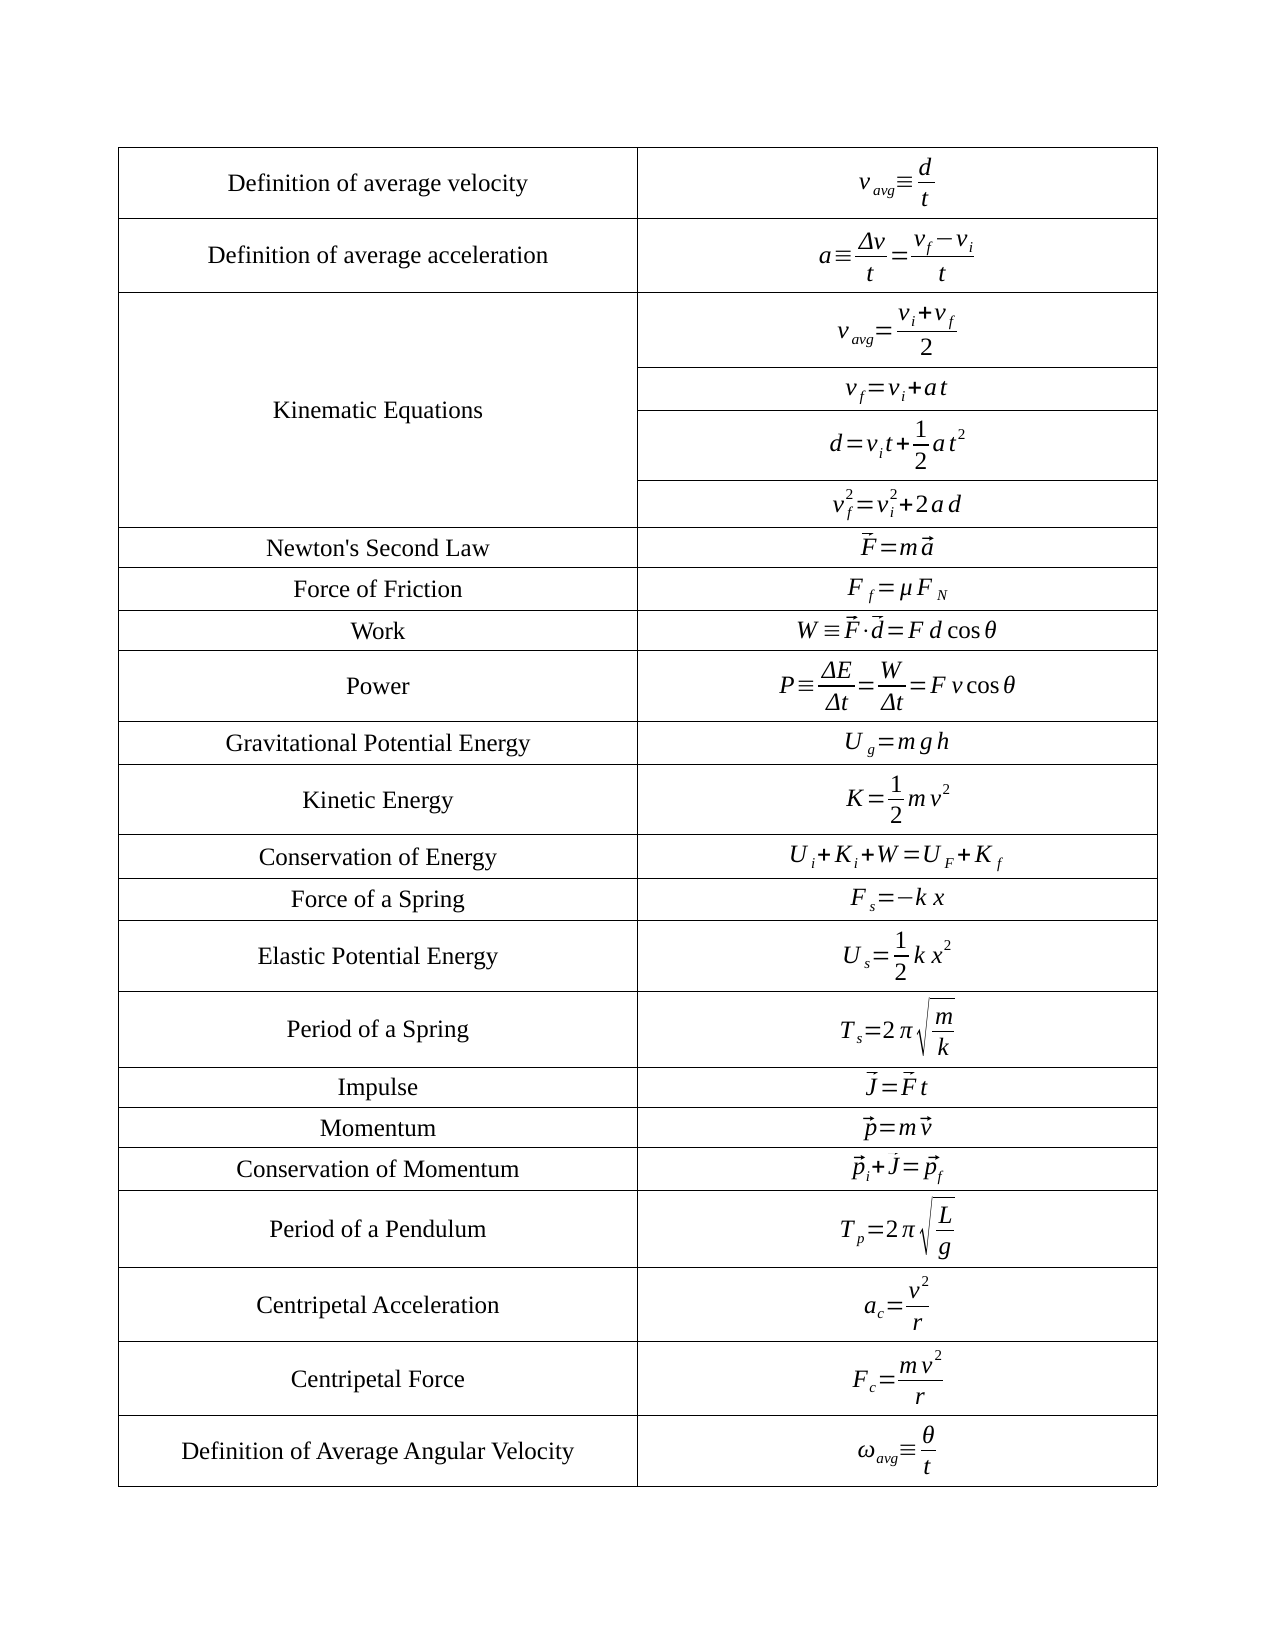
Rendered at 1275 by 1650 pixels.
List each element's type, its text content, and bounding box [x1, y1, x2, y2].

table_cell Newton's Second Law [119, 528, 637, 567]
table_cell [638, 528, 1157, 567]
table_cell [638, 921, 1157, 991]
table_cell Gravitational Potential Energy [119, 722, 637, 764]
table_cell Work [119, 611, 637, 650]
table_cell Conservation of Momentum [119, 1148, 637, 1190]
table_cell Kinematic Equations [119, 293, 637, 527]
table_cell Centripetal Force [119, 1342, 637, 1415]
table_cell [638, 765, 1157, 834]
table_cell Elastic Potential Energy [119, 921, 637, 991]
table_cell Period of a Pendulum [119, 1191, 637, 1267]
table_cell Momentum [119, 1108, 637, 1147]
table_cell [638, 992, 1157, 1067]
table_cell [638, 568, 1157, 610]
table_cell Conservation of Energy [119, 835, 637, 877]
table_cell Centripetal Acceleration [119, 1268, 637, 1341]
table_cell [638, 368, 1157, 409]
table_cell [638, 1068, 1157, 1107]
table_cell [638, 611, 1157, 650]
table_cell Definition of Average Angular Velocity [119, 1416, 637, 1486]
table_cell [638, 835, 1157, 877]
table_cell Power [119, 651, 637, 721]
table_cell [638, 219, 1157, 292]
table_cell Force of a Spring [119, 879, 637, 920]
table_cell [638, 1268, 1157, 1341]
table_cell [638, 1191, 1157, 1267]
table_cell [638, 879, 1157, 920]
table_header [638, 148, 1157, 218]
table_cell Force of Friction [119, 568, 637, 610]
table_cell [638, 1342, 1157, 1415]
table_cell Period of a Spring [119, 992, 637, 1067]
table_cell [638, 722, 1157, 764]
table_cell Definition of average acceleration [119, 219, 637, 292]
table_cell [638, 411, 1157, 480]
table_cell Impulse [119, 1068, 637, 1107]
table_cell [638, 1148, 1157, 1190]
table_cell [638, 481, 1157, 527]
table_cell Kinetic Energy [119, 765, 637, 834]
table_header Definition of average velocity [119, 148, 637, 218]
table_cell [638, 1108, 1157, 1147]
table_cell [638, 1416, 1157, 1486]
table_cell [638, 651, 1157, 721]
table_cell [638, 293, 1157, 367]
